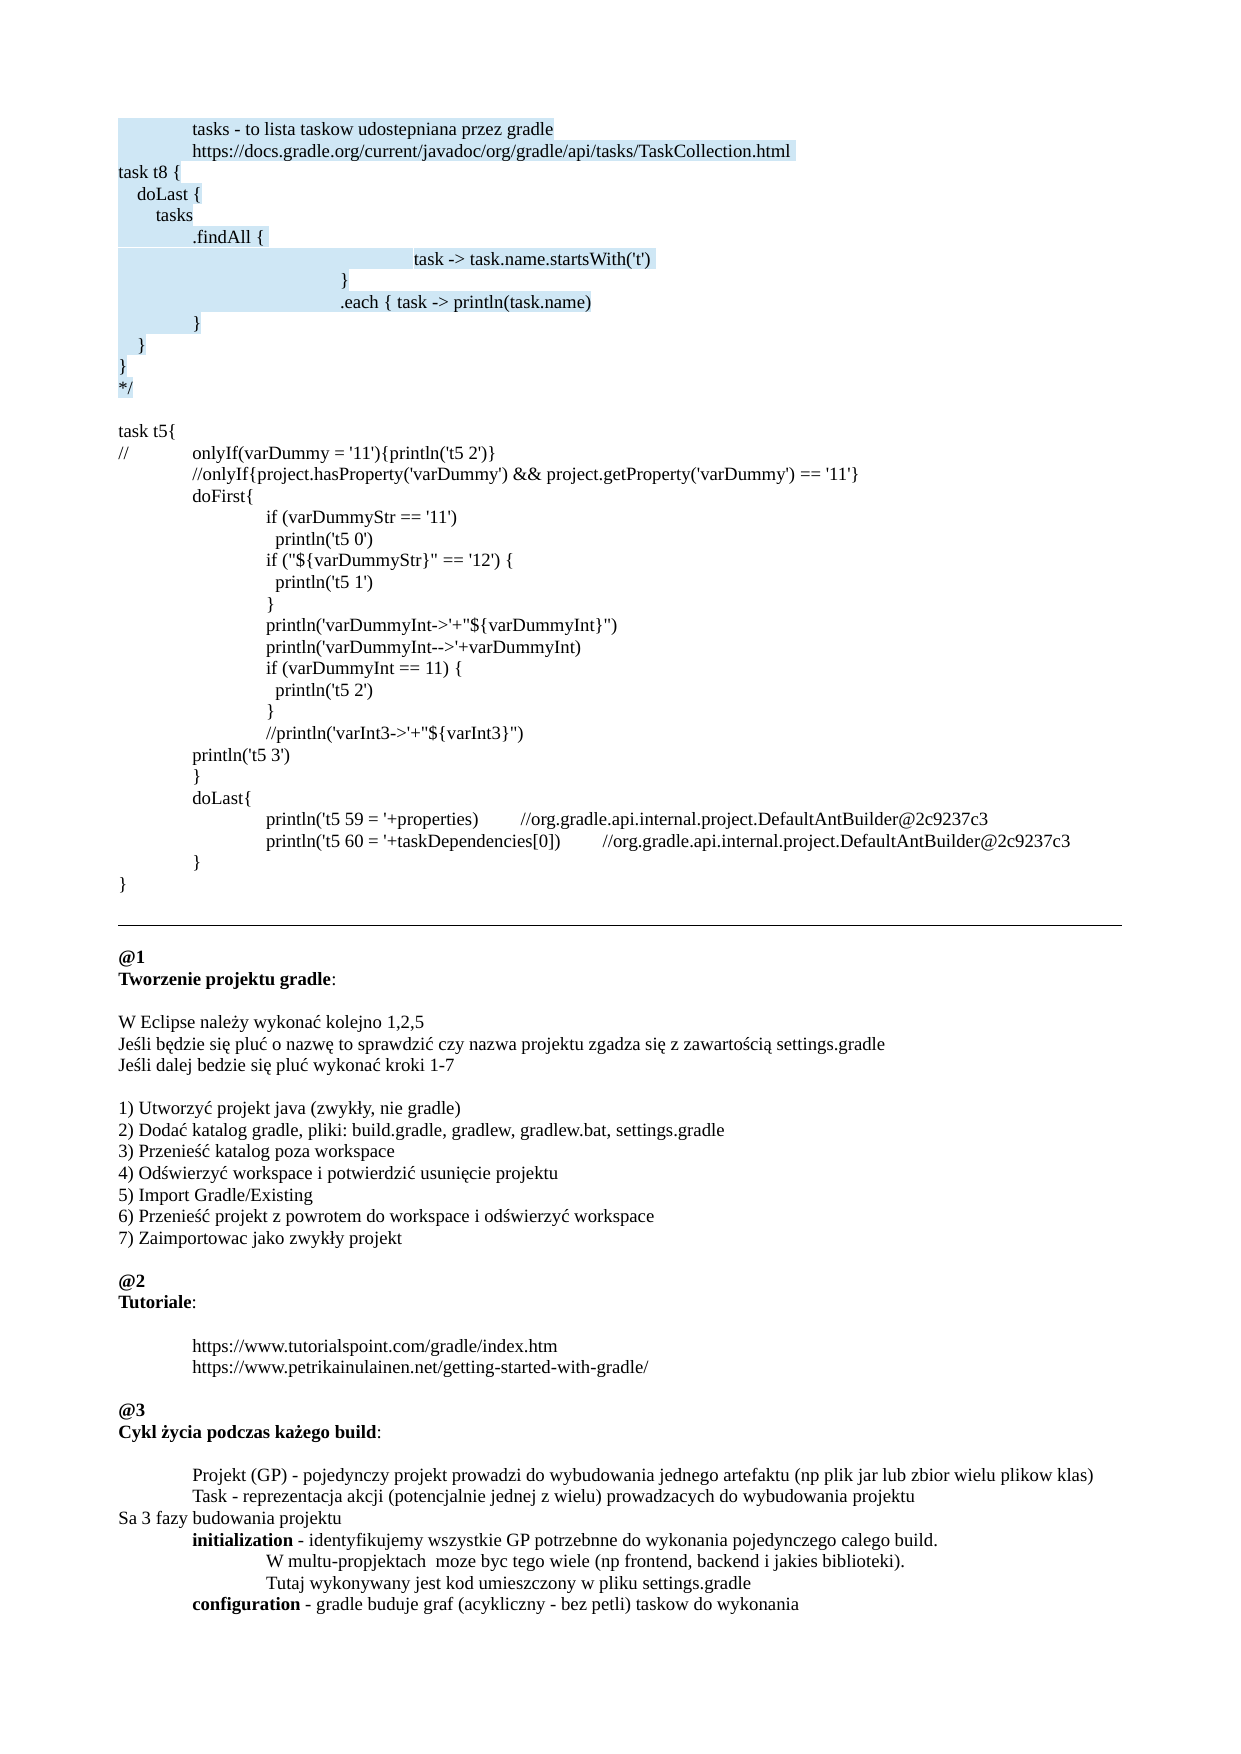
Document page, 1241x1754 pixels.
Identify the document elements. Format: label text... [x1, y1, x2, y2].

text println('t5 59 = '+properties) //org.gradle.api.internal.project.DefaultAntBuilder@2c9237c3 [118, 808, 1122, 830]
text } [118, 700, 1122, 722]
text https://www.tutorialspoint.com/gradle/index.htm [118, 1334, 1122, 1356]
text tasks [118, 204, 1122, 226]
text 5) Import Gradle/Existing [118, 1183, 1122, 1205]
text Sa 3 fazy budowania projektu [118, 1507, 1122, 1528]
text doFirst{ [118, 485, 1122, 506]
text if (varDummyStr == '11') [118, 506, 1122, 528]
text } [118, 355, 1122, 377]
text println('varDummyInt->'+"${varDummyInt}") [118, 614, 1122, 636]
text .findAll { [118, 226, 1122, 247]
text @3 [118, 1399, 1122, 1421]
text 7) Zaimportowac jako zwykły projekt [118, 1227, 1122, 1248]
text W Eclipse należy wykonać kolejno 1,2,5 [118, 1011, 1122, 1033]
text } [118, 312, 1122, 334]
text println('varDummyInt-->'+varDummyInt) [118, 636, 1122, 657]
text } [118, 765, 1122, 787]
text Task - reprezentacja akcji (potencjalnie jednej z wielu) prowadzacych do wybudowania projektu [118, 1485, 1122, 1507]
text if ("${varDummyStr}" == '12') { [118, 549, 1122, 571]
text 3) Przenieść katalog poza workspace [118, 1140, 1122, 1162]
text Cykl życia podczas każego build: [118, 1421, 1122, 1442]
text Jeśli dalej bedzie się pluć wykonać kroki 1-7 [118, 1054, 1122, 1076]
text W multu-propjektach moze byc tego wiele (np frontend, backend i jakies biblioteki). [118, 1550, 1122, 1572]
text println('t5 2') [118, 679, 1122, 700]
text task -> task.name.startsWith('t') [118, 247, 1122, 269]
text initialization - identyfikujemy wszystkie GP potrzebnne do wykonania pojedynczego calego build. [118, 1528, 1122, 1550]
text 2) Dodać katalog gradle, pliki: build.gradle, gradlew, gradlew.bat, settings.gradle [118, 1119, 1122, 1140]
text println('t5 1') [118, 571, 1122, 592]
text Tutoriale: [118, 1291, 1122, 1313]
text //onlyIf{project.hasProperty('varDummy') && project.getProperty('varDummy') == '11'} [118, 463, 1122, 485]
text 1) Utworzyć projekt java (zwykły, nie gradle) [118, 1097, 1122, 1119]
text Projekt (GP) - pojedynczy projekt prowadzi do wybudowania jednego artefaktu (np plik jar lub zbior wielu plikow klas) [118, 1464, 1122, 1485]
text @1 [118, 946, 1122, 968]
text // onlyIf(varDummy = '11'){println('t5 2')} [118, 442, 1122, 463]
text } [118, 873, 1122, 894]
text } [118, 269, 1122, 291]
text https://docs.gradle.org/current/javadoc/org/gradle/api/tasks/TaskCollection.html [118, 140, 1122, 161]
text configuration - gradle buduje graf (acykliczny - bez petli) taskow do wykonania [118, 1593, 1122, 1615]
text 4) Odświerzyć workspace i potwierdzić usunięcie projektu [118, 1162, 1122, 1183]
text task t8 { [118, 161, 1122, 183]
text @2 [118, 1270, 1122, 1291]
text } [118, 851, 1122, 873]
text Jeśli będzie się pluć o nazwę to sprawdzić czy nazwa projektu zgadza się z zawartością settings.gradle [118, 1033, 1122, 1054]
text println('t5 0') [118, 528, 1122, 549]
text .each { task -> println(task.name) [118, 291, 1122, 312]
text task t5{ [118, 420, 1122, 442]
text if (varDummyInt == 11) { [118, 657, 1122, 679]
text https://www.petrikainulainen.net/getting-started-with-gradle/ [118, 1356, 1122, 1378]
text Tworzenie projektu gradle: [118, 968, 1122, 989]
text } [118, 334, 1122, 355]
text println('t5 3') [118, 743, 1122, 765]
text 6) Przenieść projekt z powrotem do workspace i odświerzyć workspace [118, 1205, 1122, 1227]
text tasks - to lista taskow udostepniana przez gradle [118, 118, 1122, 140]
text } [118, 592, 1122, 614]
text println('t5 60 = '+taskDependencies[0]) //org.gradle.api.internal.project.DefaultAntBuilder@2c9237c3 [118, 830, 1122, 851]
text doLast { [118, 183, 1122, 204]
text Tutaj wykonywany jest kod umieszczony w pliku settings.gradle [118, 1572, 1122, 1593]
text */ [118, 377, 1122, 398]
text doLast{ [118, 787, 1122, 808]
text //println('varInt3->'+"${varInt3}") [118, 722, 1122, 743]
